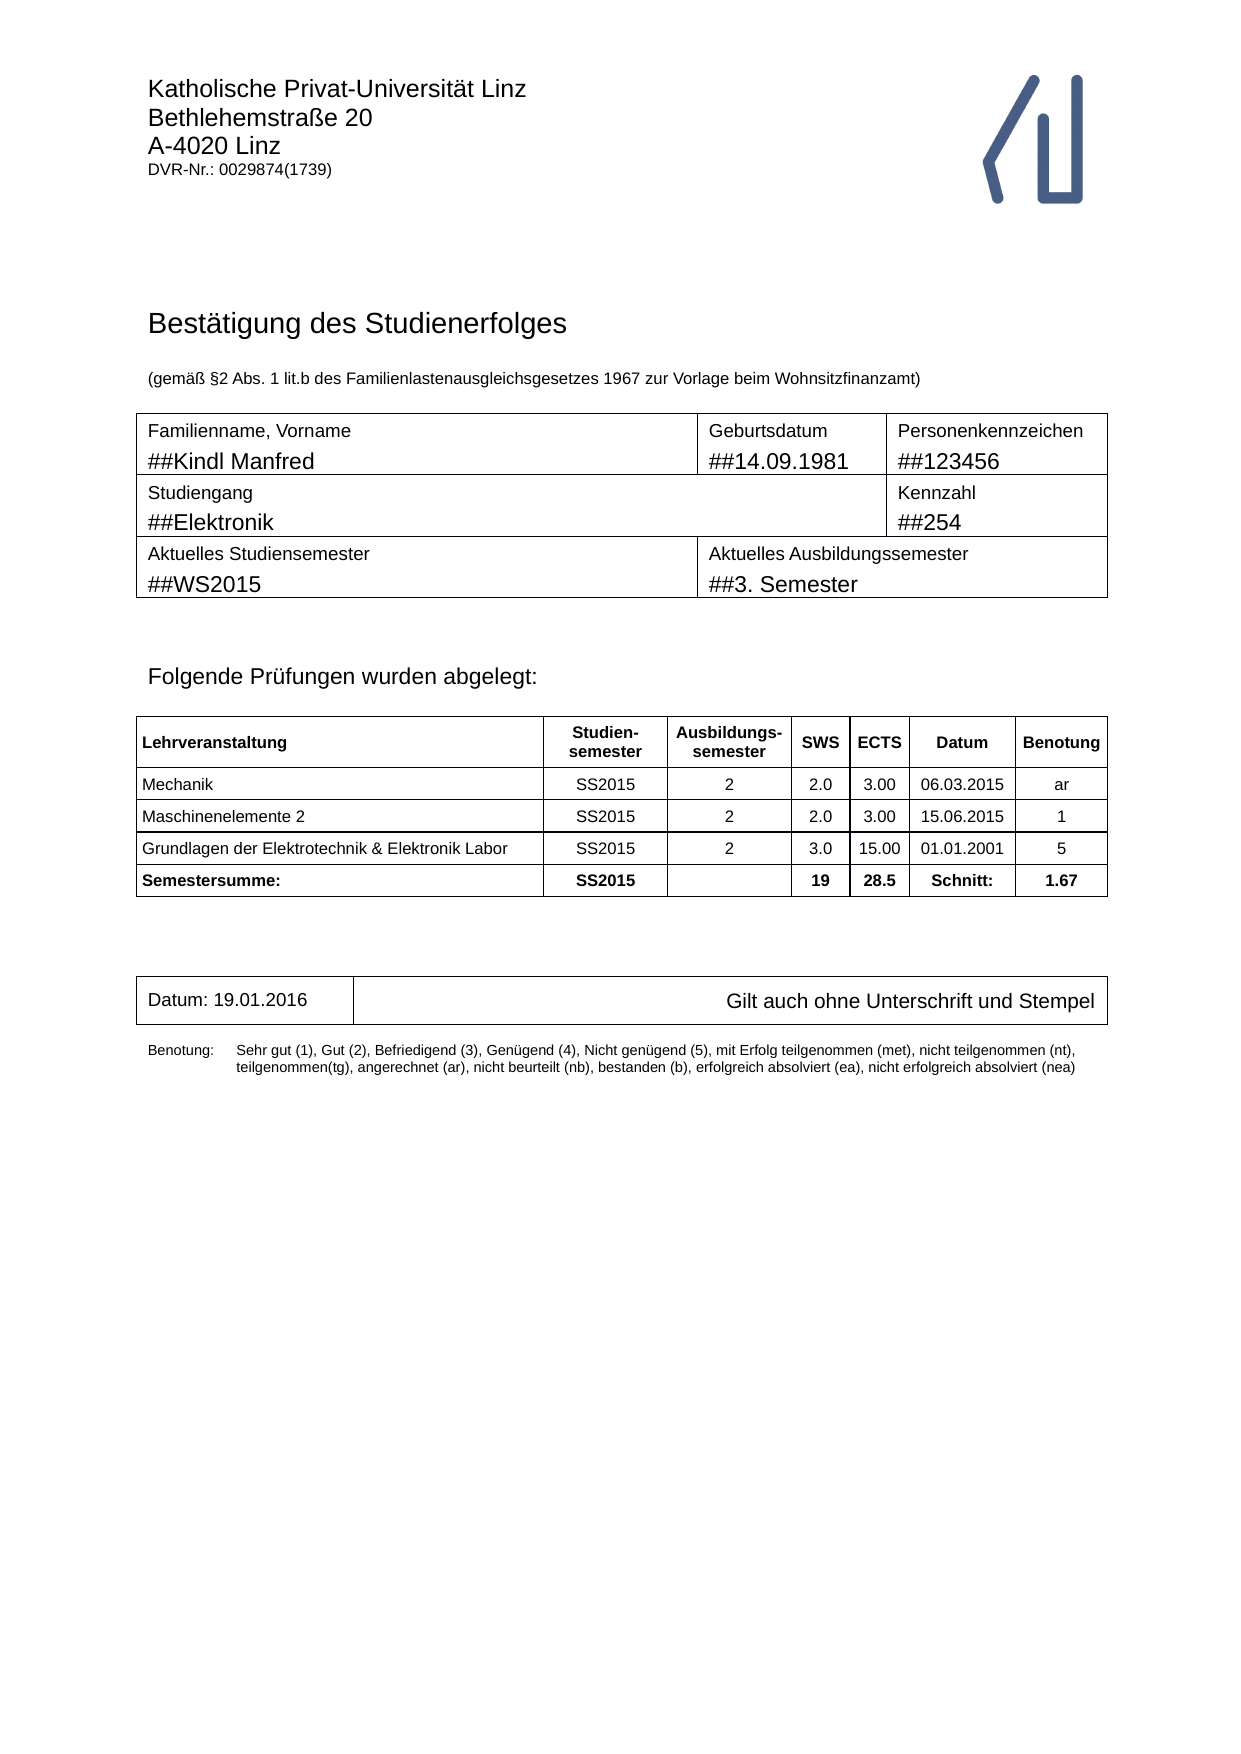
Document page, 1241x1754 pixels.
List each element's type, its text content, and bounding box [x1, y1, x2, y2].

table_cell 28.5 [851, 865, 909, 896]
table_cell 19 [792, 865, 849, 896]
table_cell 1 [1016, 800, 1107, 831]
table_cell 2 [668, 833, 791, 863]
table_header Gilt auch ohne Unterschrift und Stempel [354, 977, 1107, 1024]
text (gemäß §2 Abs. 1 lit.b des Familienlastenausgleichsgesetzes 1967 zur Vorlage beim Wohnsitzfinanzamt) [148, 368, 1092, 388]
text Bestätigung des Studienerfolges [148, 306, 1092, 339]
table_cell 2.0 [792, 768, 849, 799]
table_cell 2 [668, 768, 791, 799]
table_cell 3.0 [792, 833, 849, 863]
table_header Benotung [1016, 717, 1107, 767]
table_cell 2.0 [792, 800, 849, 831]
table_header Ausbildungs-semester [668, 717, 791, 767]
table_header Personenkennzeichen ##123456 [887, 414, 1107, 474]
table_cell SS2015 [544, 768, 667, 799]
table_cell Aktuelles Studiensemester ##WS2015 [137, 537, 697, 597]
table_header SWS [792, 717, 849, 767]
table_cell SS2015 [544, 800, 667, 831]
table_cell Kennzahl ##254 [887, 475, 1107, 536]
table_cell 3.00 [851, 800, 909, 831]
table_cell ar [1016, 768, 1107, 799]
table_header Datum [910, 717, 1015, 767]
table_cell 01.01.2001 [910, 833, 1015, 863]
table_header Lehrveranstaltung [137, 717, 543, 767]
table_header Datum: 19.01.2016 [137, 977, 353, 1024]
table_cell Aktuelles Ausbildungssemester ##3. Semester [698, 537, 1107, 597]
table_header ECTS [851, 717, 909, 767]
table_cell 5 [1016, 833, 1107, 863]
table_header Familienname, Vorname ##Kindl Manfred [137, 414, 697, 474]
table_cell 1.67 [1016, 865, 1107, 896]
table_cell Semestersumme: [137, 865, 543, 896]
text Folgende Prüfungen wurden abgelegt: [148, 663, 1092, 690]
table_cell 2 [668, 800, 791, 831]
table_cell Grundlagen der Elektrotechnik & Elektronik Labor [137, 833, 543, 863]
table_cell 15.06.2015 [910, 800, 1015, 831]
table_cell 3.00 [851, 768, 909, 799]
table_cell 15.00 [851, 833, 909, 863]
table_header Geburtsdatum ##14.09.1981 [698, 414, 886, 474]
table_cell SS2015 [544, 865, 667, 896]
table_cell Schnitt: [910, 865, 1015, 896]
table_cell [668, 865, 791, 896]
picture [982, 73, 1085, 205]
table_header Studien- semester [544, 717, 667, 767]
table_cell SS2015 [544, 833, 667, 863]
table_cell 06.03.2015 [910, 768, 1015, 799]
table_cell Studiengang ##Elektronik [137, 475, 886, 536]
table_cell Mechanik [137, 768, 543, 799]
table_cell Maschinenelemente 2 [137, 800, 543, 831]
text Benotung: Sehr gut (1), Gut (2), Befriedigend (3), Genügend (4), Nicht genügend (5), mit Erfolg teilgenommen (met), nicht teilgenommen (nt), teilgenommen(tg), angerechnet (ar), nicht beurteilt (nb), bestanden (b), erfolgreich absolviert (ea), nicht erfolgreich absolviert (nea) [148, 1042, 1092, 1076]
